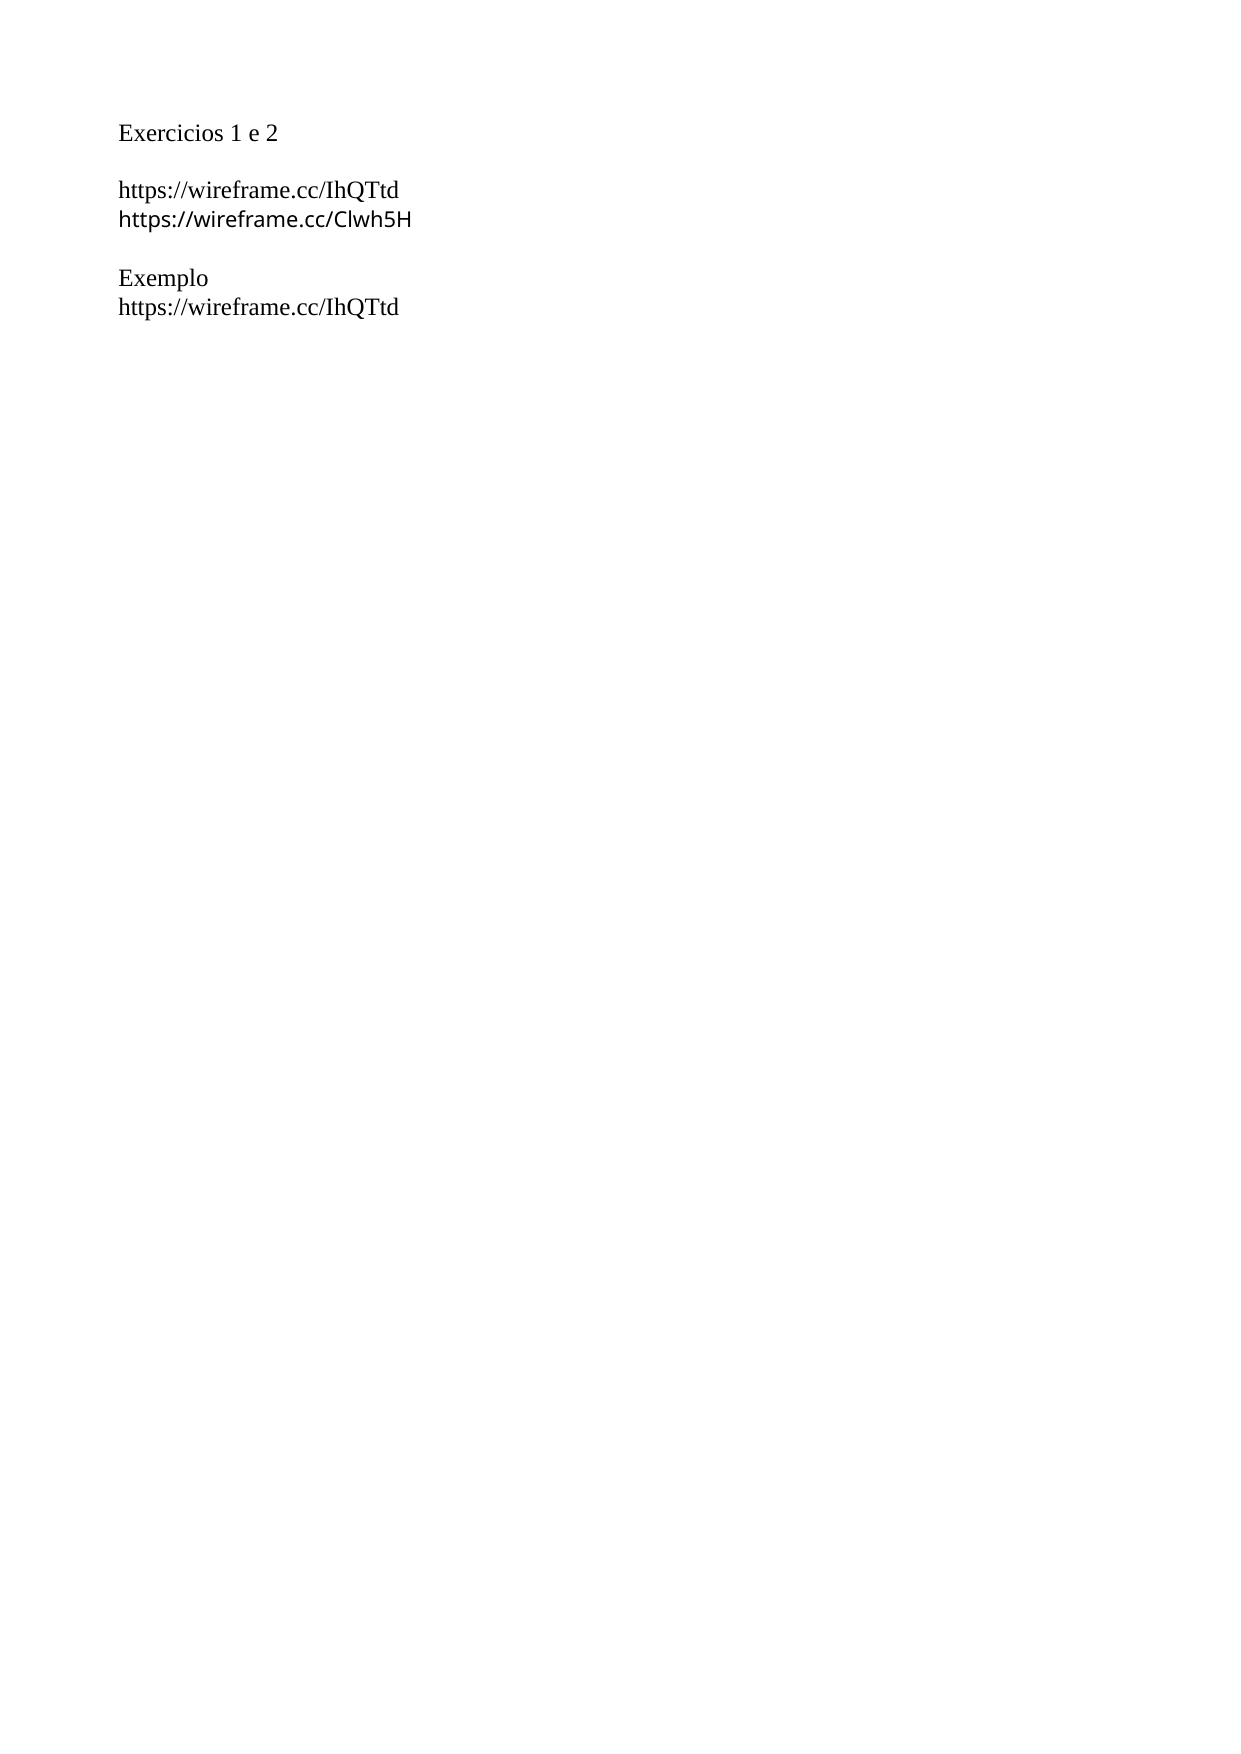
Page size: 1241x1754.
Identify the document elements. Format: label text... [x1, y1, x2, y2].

text https://wireframe.cc/Clwh5H [118, 204, 1122, 234]
text https://wireframe.cc/IhQTtd [118, 292, 1122, 320]
text https://wireframe.cc/IhQTtd [118, 176, 1122, 204]
text Exemplo [118, 263, 1122, 292]
text Exercicios 1 e 2 [118, 118, 1122, 147]
